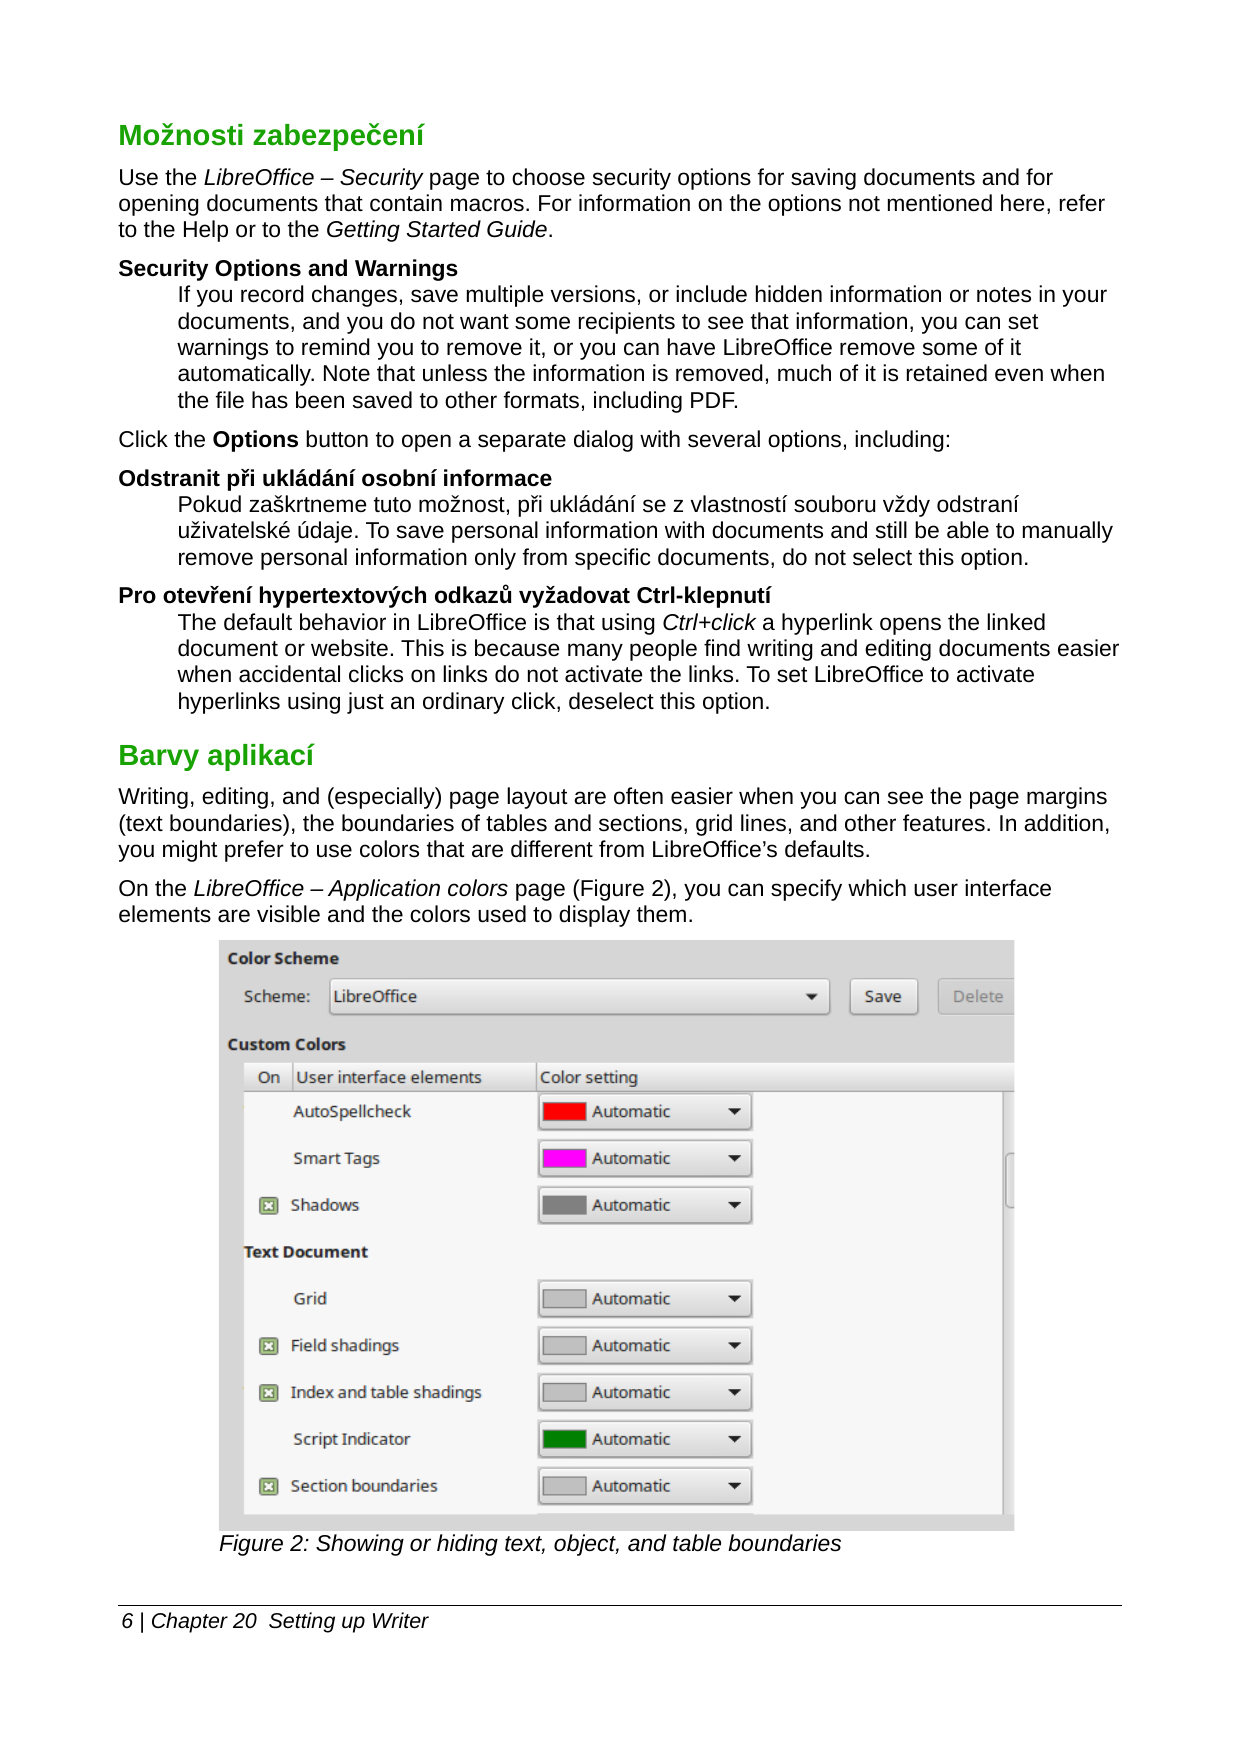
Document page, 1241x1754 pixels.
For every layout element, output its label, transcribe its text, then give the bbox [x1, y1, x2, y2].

picture [218, 940, 1015, 1531]
subtitle Možnosti zabezpečení [118, 118, 1122, 152]
text Odstranit při ukládání osobní informace [118, 464, 1122, 491]
text Pokud zaškrtneme tuto možnost, při ukládání se z vlastností souboru vždy odstraní uživatelské údaje. To save personal information with documents and still be able to manually remove personal information only from specific documents, do not select this option. [177, 491, 1122, 570]
text Click the Options button to open a separate dialog with several options, including: [118, 426, 1122, 452]
text Use the LibreOffice – Security page to choose security options for saving documents and for opening documents that contain macros. For information on the options not mentioned here, refer to the Help or to the Getting Started Guide. [118, 163, 1122, 242]
text If you record changes, save multiple versions, or include hidden information or notes in your documents, and you do not want some recipients to see that information, you can set warnings to remind you to remove it, or you can have LibreOffice remove some of it automatically. Note that unless the information is removed, much of it is retained even when the file has been saved to other formats, including PDF. [177, 281, 1122, 413]
text Security Options and Warnings [118, 255, 1122, 281]
text Pro otevření hypertextových odkazů vyžadovat Ctrl-klepnutí [118, 582, 1122, 609]
text The default behavior in LibreOffice is that using Ctrl+click a hyperlink opens the linked document or website. This is because many people find writing and editing documents easier when accidental clicks on links do not activate the links. To set LibreOffice to activate hyperlinks using just an ordinary click, deselect this option. [177, 609, 1122, 714]
text Figure 2: Showing or hiding text, object, and table boundaries [219, 1530, 1021, 1557]
subtitle Barvy aplikací [118, 738, 1122, 771]
text Writing, editing, and (especially) page layout are often easier when you can see the page margins (text boundaries), the boundaries of tables and sections, grid lines, and other features. In addition, you might prefer to use colors that are different from LibreOffice’s defaults. [118, 783, 1122, 862]
list On the LibreOffice – Application colors page (Figure 2), you can specify which user interface elements are visible and the colors used to display them. [118, 875, 1122, 927]
